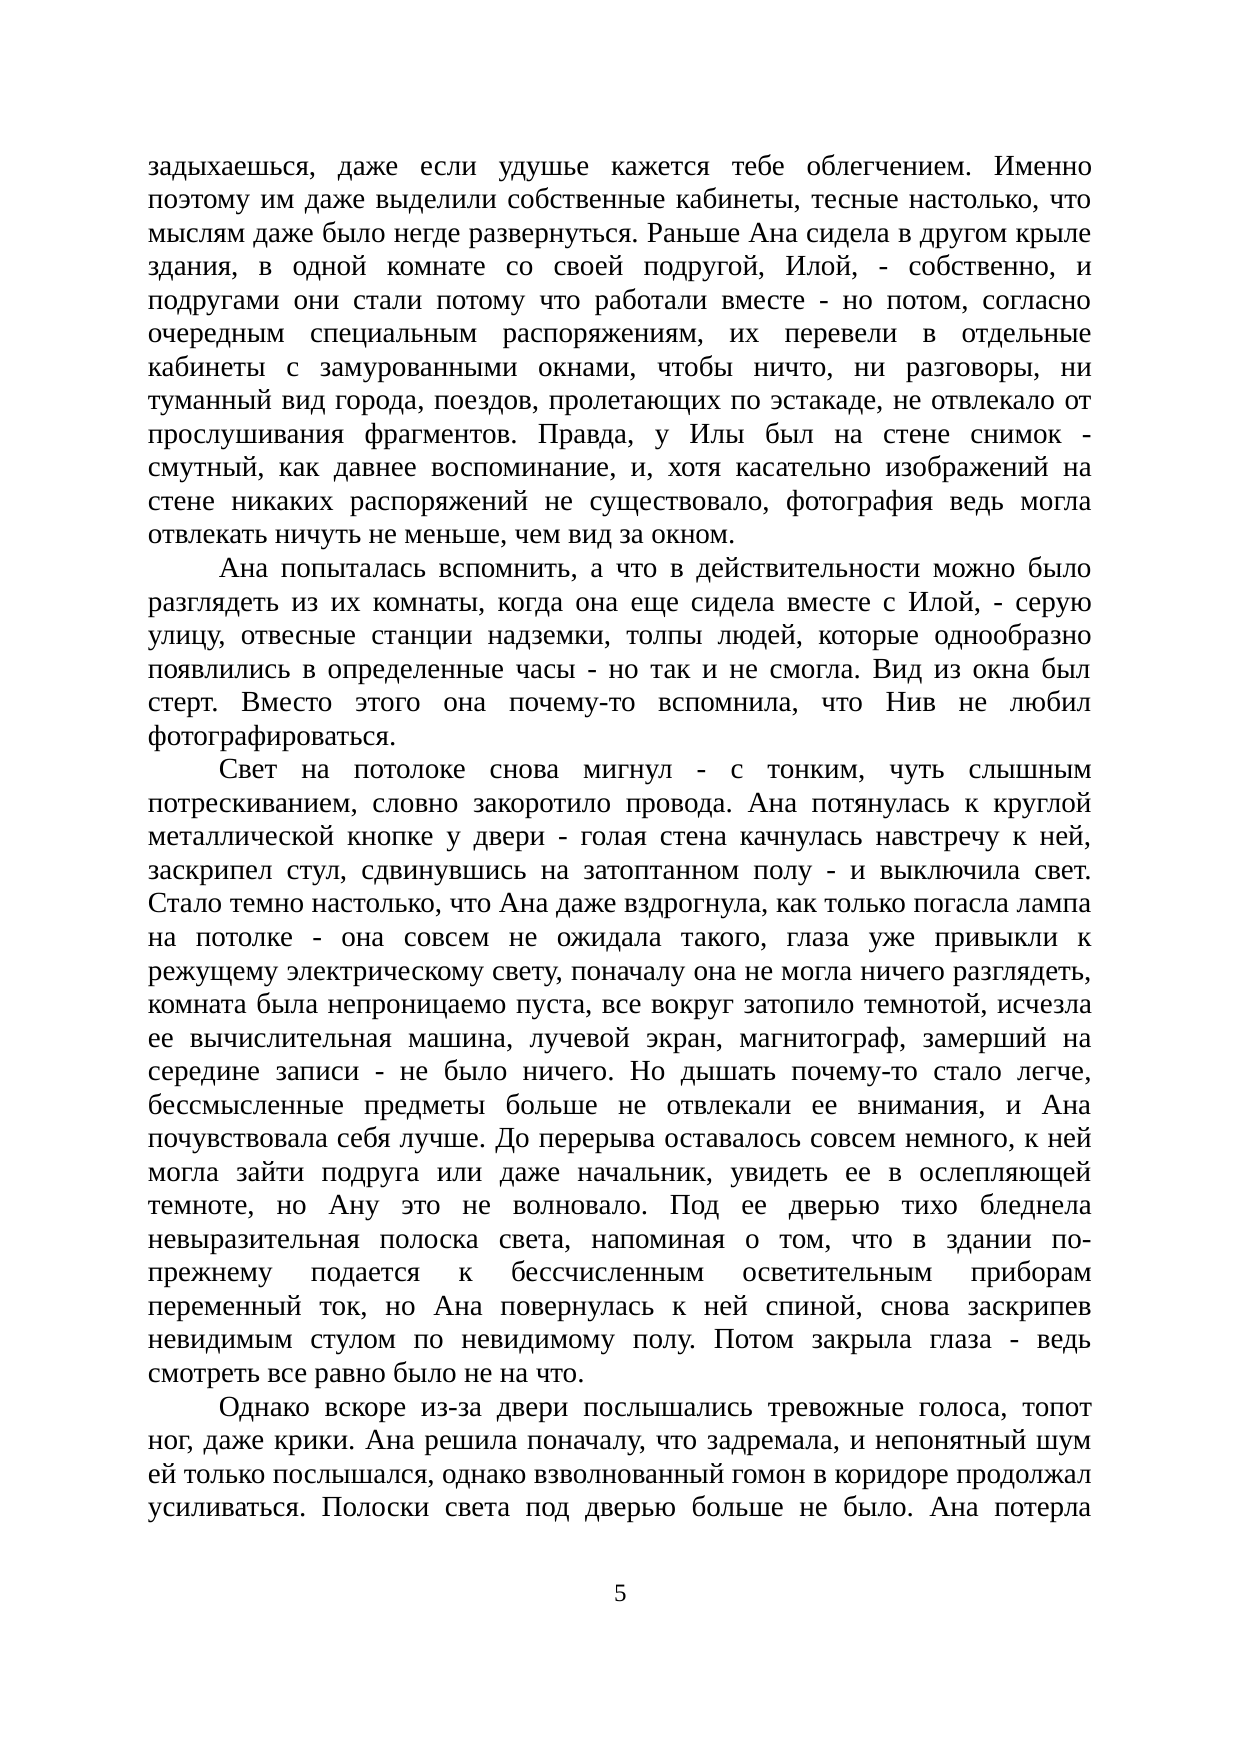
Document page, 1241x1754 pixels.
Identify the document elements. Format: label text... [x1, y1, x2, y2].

text Однако вскоре из-за двери послышались тревожные голоса, топот ног, даже крики. Ана решила поначалу, что задремала, и непонятный шум ей только послышался, однако взволнованный гомон в коридоре продолжал усиливаться. Полоски света под дверью больше не было. Ана потерла [148, 1389, 1093, 1523]
text Свет на потолоке снова мигнул - с тонким, чуть слышным потрескиванием, словно закоротило провода. Ана потянулась к круглой металлической кнопке у двери - голая стена качнулась навстречу к ней, заскрипел стул, сдвинувшись на затоптанном полу - и выключила свет. Стало темно настолько, что Ана даже вздрогнула, как только погасла лампа на потолке - она совсем не ожидала такого, глаза уже привыкли к режущему электрическому свету, поначалу она не могла ничего разглядеть, комната была непроницаемо пуста, все вокруг затопило темнотой, исчезла ее вычислительная машина, лучевой экран, магнитограф, замерший на середине записи - не было ничего. Но дышать почему-то стало легче, бессмысленные предметы больше не отвлекали ее внимания, и Ана почувствовала себя лучше. До перерыва оставалось совсем немного, к ней могла зайти подруга или даже начальник, увидеть ее в ослепляющей темноте, но Ану это не волновало. Под ее дверью тихо бледнела невыразительная полоска света, напоминая о том, что в здании по-прежнему подается к бессчисленным осветительным приборам переменный ток, но Ана повернулась к ней спиной, снова заскрипев невидимым стулом по невидимому полу. Потом закрыла глаза - ведь смотреть все равно было не на что. [148, 751, 1093, 1389]
text задыхаешься, даже если удушье кажется тебе облегчением. Именно поэтому им даже выделили собственные кабинеты, тесные настолько, что мыслям даже было негде развернуться. Раньше Ана сидела в другом крыле здания, в одной комнате со своей подругой, Илой, - собственно, и подругами они стали потому что работали вместе - но потом, согласно очередным специальным распоряжениям, их перевели в отдельные кабинеты с замурованными окнами, чтобы ничто, ни разговоры, ни туманный вид города, поездов, пролетающих по эстакаде, не отвлекало от прослушивания фрагментов. Правда, у Илы был на стене снимок - смутный, как давнее воспоминание, и, хотя касательно изображений на стене никаких распоряжений не существовало, фотография ведь могла отвлекать ничуть не меньше, чем вид за окном. [148, 148, 1093, 550]
text Ана попыталась вспомнить, а что в действительности можно было разглядеть из их комнаты, когда она еще сидела вместе с Илой, - серую улицу, отвесные станции надземки, толпы людей, которые однообразно появлились в определенные часы - но так и не смогла. Вид из окна был стерт. Вместо этого она почему-то вспомнила, что Нив не любил фотографироваться. [148, 550, 1093, 751]
